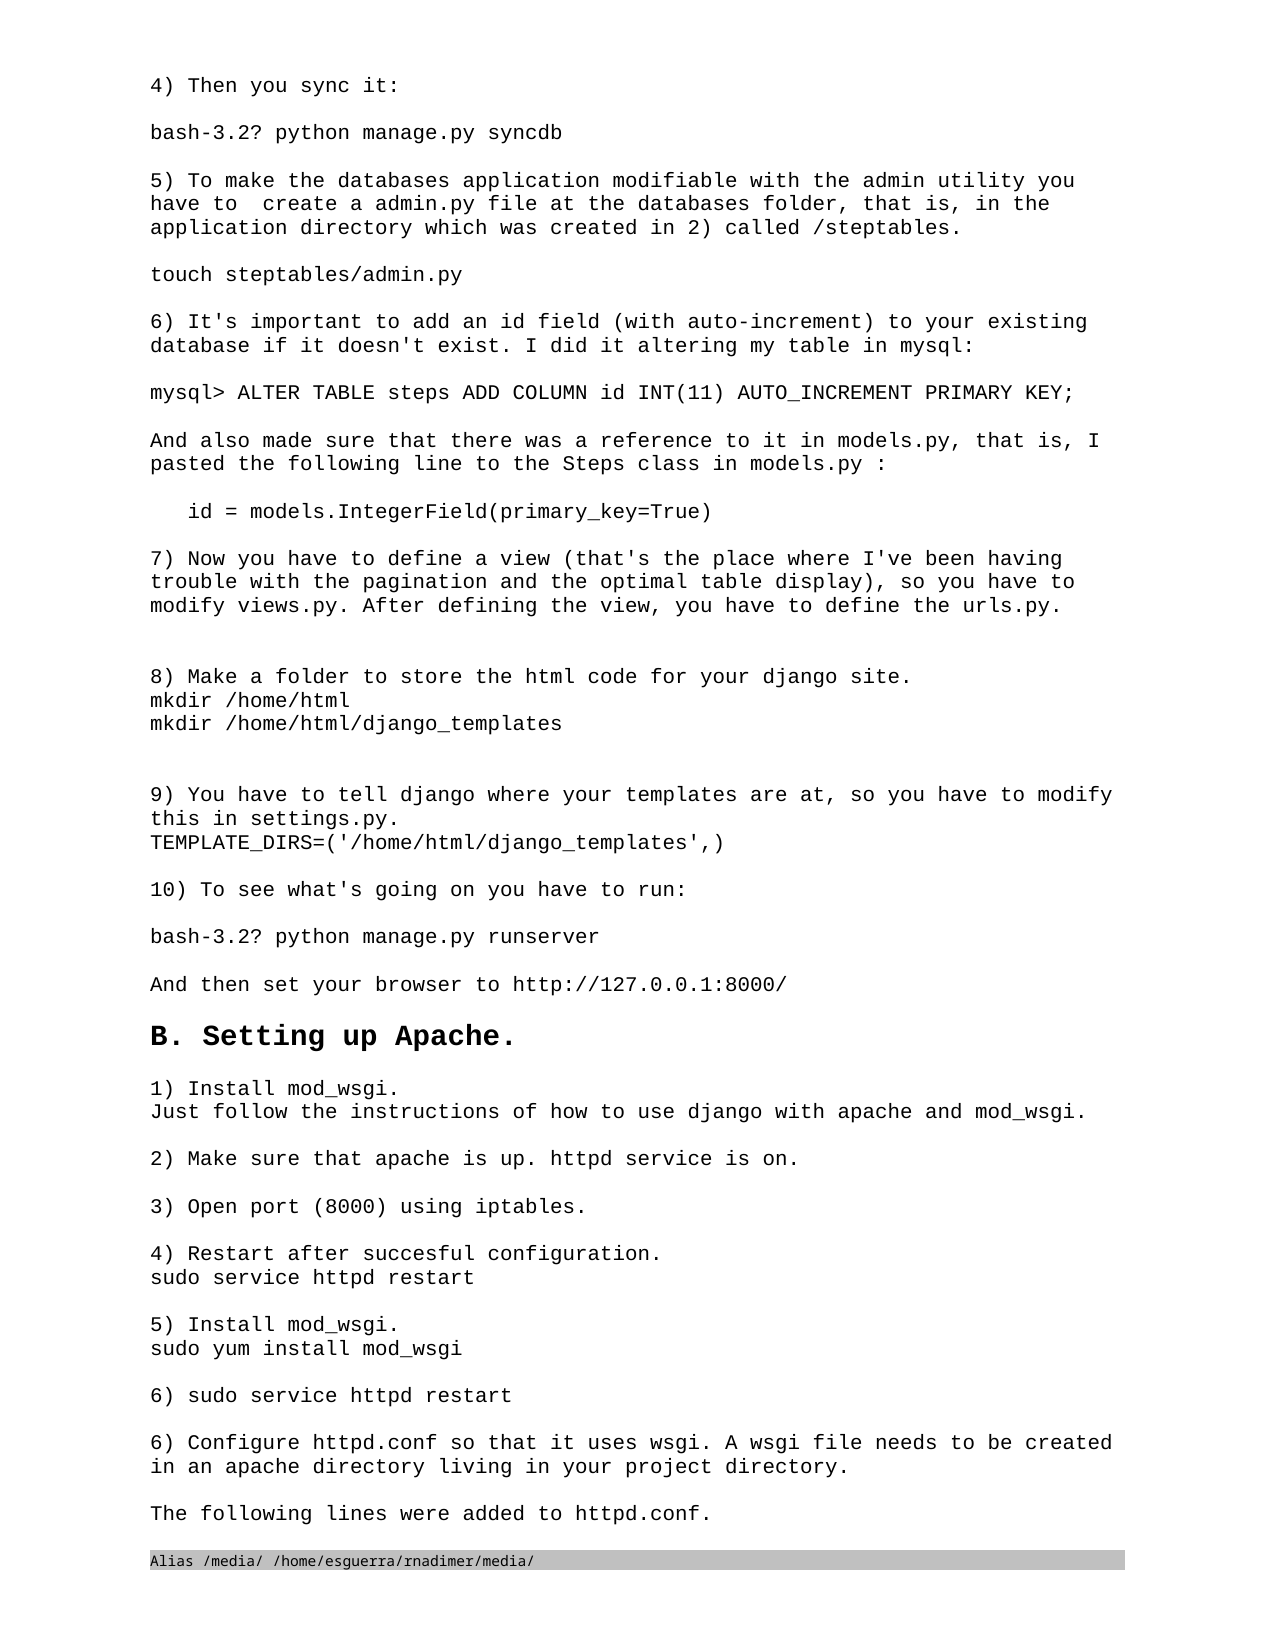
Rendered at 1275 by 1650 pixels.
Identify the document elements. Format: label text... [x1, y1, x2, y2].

text sudo service httpd restart [150, 1267, 1125, 1290]
text 2) Make sure that apache is up. httpd service is on. [150, 1148, 1125, 1172]
text And also made sure that there was a reference to it in models.py, that is, I pasted the following line to the Steps class in models.py : [150, 430, 1125, 477]
text 3) Open port (8000) using iptables. [150, 1196, 1125, 1219]
text 6) Configure httpd.conf so that it uses wsgi. A wsgi file needs to be created in an apache directory living in your project directory. [150, 1432, 1125, 1479]
text 5) To make the databases application modifiable with the admin utility you have to create a admin.py file at the databases folder, that is, in the application directory which was created in 2) called /steptables. [150, 169, 1125, 241]
text Just follow the instructions of how to use django with apache and mod_wsgi. [150, 1101, 1125, 1125]
text The following lines were added to httpd.conf. [150, 1503, 1125, 1527]
text 6) sudo service httpd restart [150, 1385, 1125, 1408]
text bash-3.2? python manage.py syncdb [150, 122, 1125, 146]
text Alias /media/ /home/esguerra/rnadimer/media/ [150, 1550, 1125, 1570]
text touch steptables/admin.py [150, 264, 1125, 288]
text 8) Make a folder to store the html code for your django site. [150, 666, 1125, 690]
text 10) To see what's going on you have to run: [150, 879, 1125, 903]
text 1) Install mod_wsgi. [150, 1077, 1125, 1101]
text mkdir /home/html [150, 690, 1125, 713]
text 5) Install mod_wsgi. [150, 1314, 1125, 1338]
text mysql> ALTER TABLE steps ADD COLUMN id INT(11) AUTO_INCREMENT PRIMARY KEY; [150, 382, 1125, 406]
text 4) Then you sync it: [150, 75, 1125, 99]
text 4) Restart after succesful configuration. [150, 1243, 1125, 1267]
text 9) You have to tell django where your templates are at, so you have to modify this in settings.py. [150, 784, 1125, 832]
text bash-3.2? python manage.py runserver [150, 926, 1125, 950]
text id = models.IntegerField(primary_key=True) [150, 501, 1125, 524]
text 7) Now you have to define a view (that's the place where I've been having trouble with the pagination and the optimal table display), so you have to modify views.py. After defining the view, you have to define the urls.py. [150, 548, 1125, 619]
text mkdir /home/html/django_templates [150, 713, 1125, 737]
text TEMPLATE_DIRS=('/home/html/django_templates',) [150, 832, 1125, 855]
text And then set your browser to http://127.0.0.1:8000/ [150, 973, 1125, 997]
text sudo yum install mod_wsgi [150, 1338, 1125, 1361]
text B. Setting up Apache. [150, 1021, 1125, 1054]
text 6) It's important to add an id field (with auto-increment) to your existing database if it doesn't exist. I did it altering my table in mysql: [150, 311, 1125, 359]
